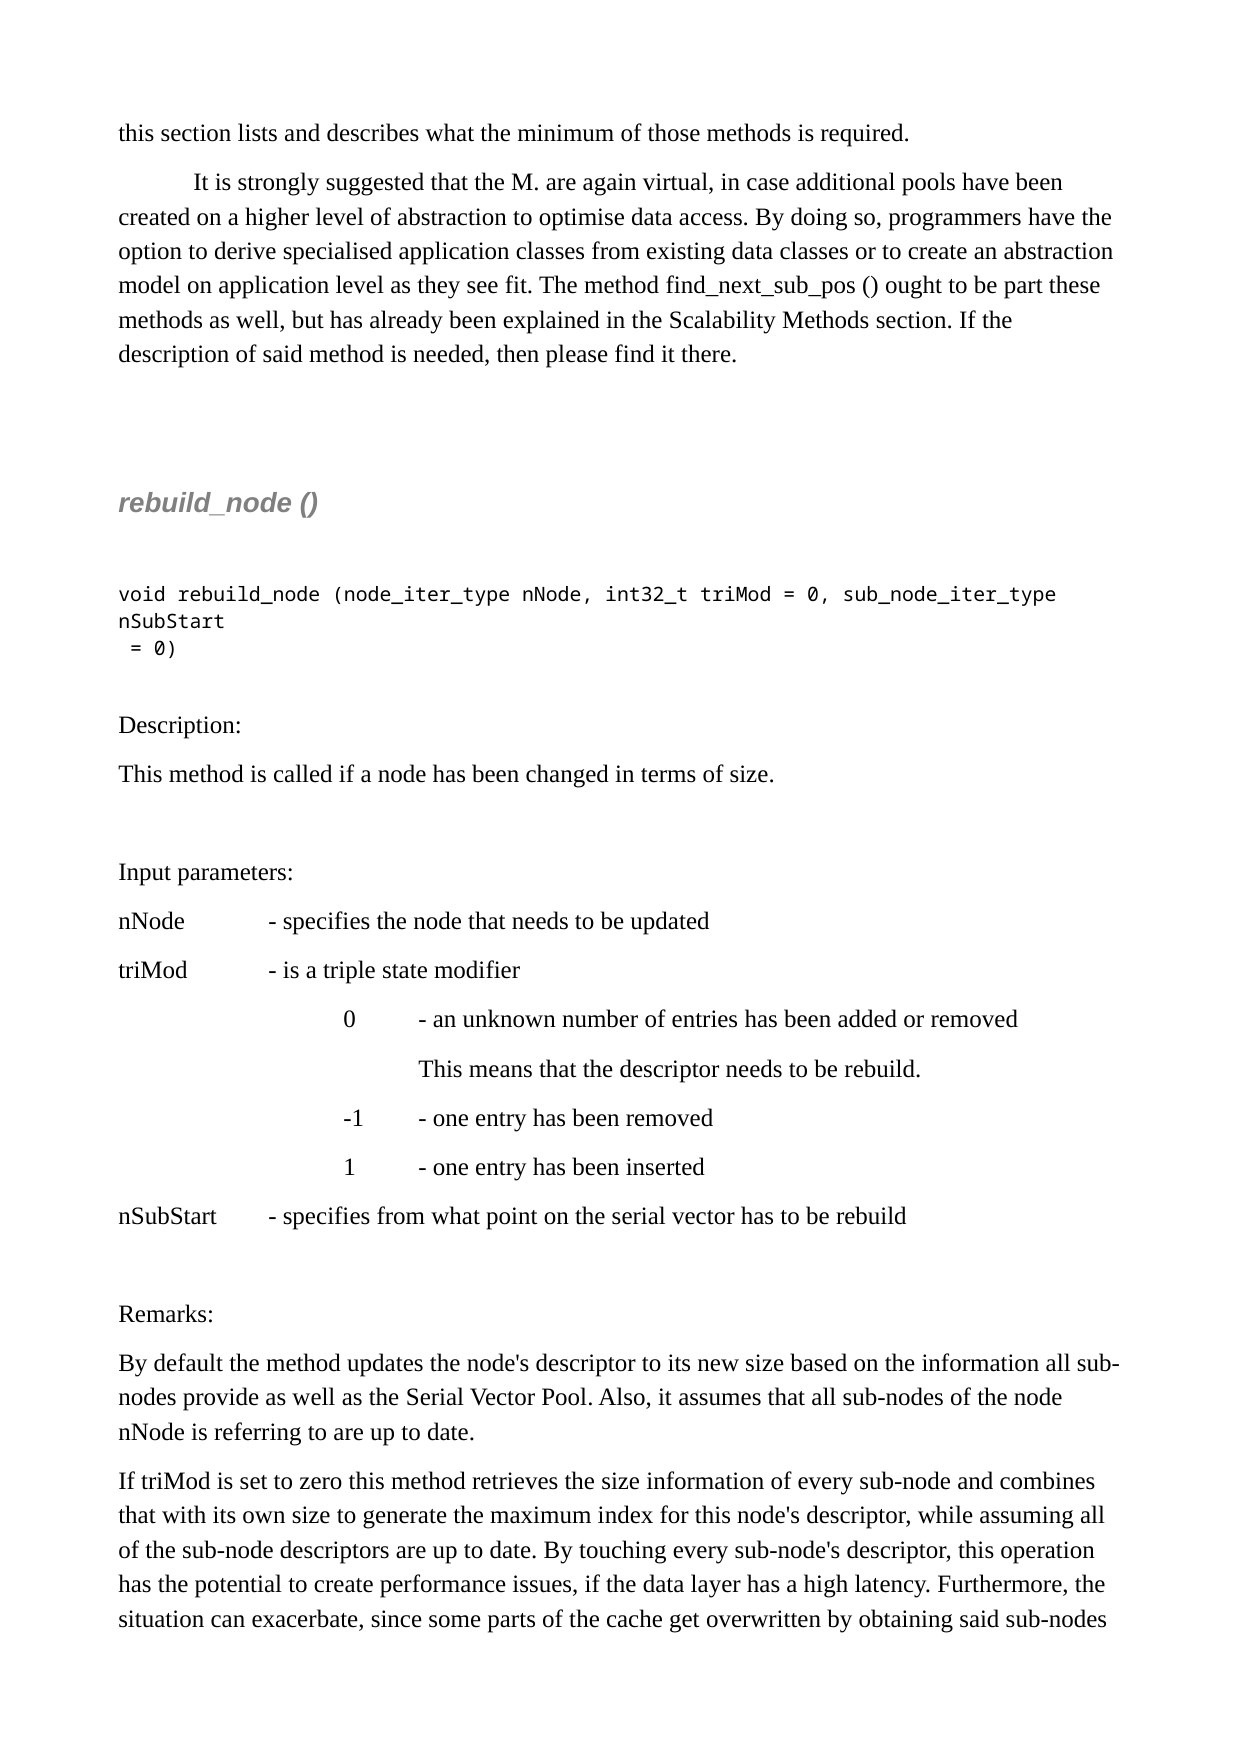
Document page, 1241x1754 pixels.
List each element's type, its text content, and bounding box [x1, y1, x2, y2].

subtitle rebuild_node () [118, 487, 1122, 519]
text = 0) [118, 634, 1122, 661]
text Remarks: [118, 1299, 1122, 1328]
text If triMod is set to zero this method retrieves the size information of every sub-node and combines that with its own size to generate the maximum index for this node's descriptor, while assuming all of the sub-node descriptors are up to date. By touching every sub-node's descriptor, this operation has the potential to create performance issues, if the data layer has a high latency. Furthermore, the situation can exacerbate, since some parts of the cache get overwritten by obtaining said sub-nodes [118, 1466, 1122, 1633]
text this section lists and describes what the minimum of those methods is required. [118, 118, 1122, 147]
text 0 - an unknown number of entries has been added or removed [118, 1004, 1122, 1033]
text It is strongly suggested that the M. are again virtual, in case additional pools have been created on a higher level of abstraction to optimise data access. By doing so, programmers have the option to derive specialised application classes from existing data classes or to create an abstraction model on application level as they see fit. The method find_next_sub_pos () ought to be part these methods as well, but has already been explained in the Scalability Methods section. If the description of said method is needed, then please find it there. [118, 167, 1122, 368]
text void rebuild_node (node_iter_type nNode, int32_t triMod = 0, sub_node_iter_type nSubStart [118, 580, 1122, 634]
text -1 - one entry has been removed [118, 1103, 1122, 1131]
text Description: [118, 710, 1122, 739]
text 1 - one entry has been inserted [118, 1152, 1122, 1181]
text nSubStart - specifies from what point on the serial vector has to be rebuild [118, 1201, 1122, 1229]
text By default the method updates the node's descriptor to its new size based on the information all sub-nodes provide as well as the Serial Vector Pool. Also, it assumes that all sub-nodes of the node nNode is referring to are up to date. [118, 1348, 1122, 1446]
text nNode - specifies the node that needs to be updated [118, 906, 1122, 935]
text Input parameters: [118, 857, 1122, 886]
text This method is called if a node has been changed in terms of size. [118, 759, 1122, 788]
text This means that the descriptor needs to be rebuild. [118, 1054, 1122, 1082]
text triMod - is a triple state modifier [118, 956, 1122, 984]
